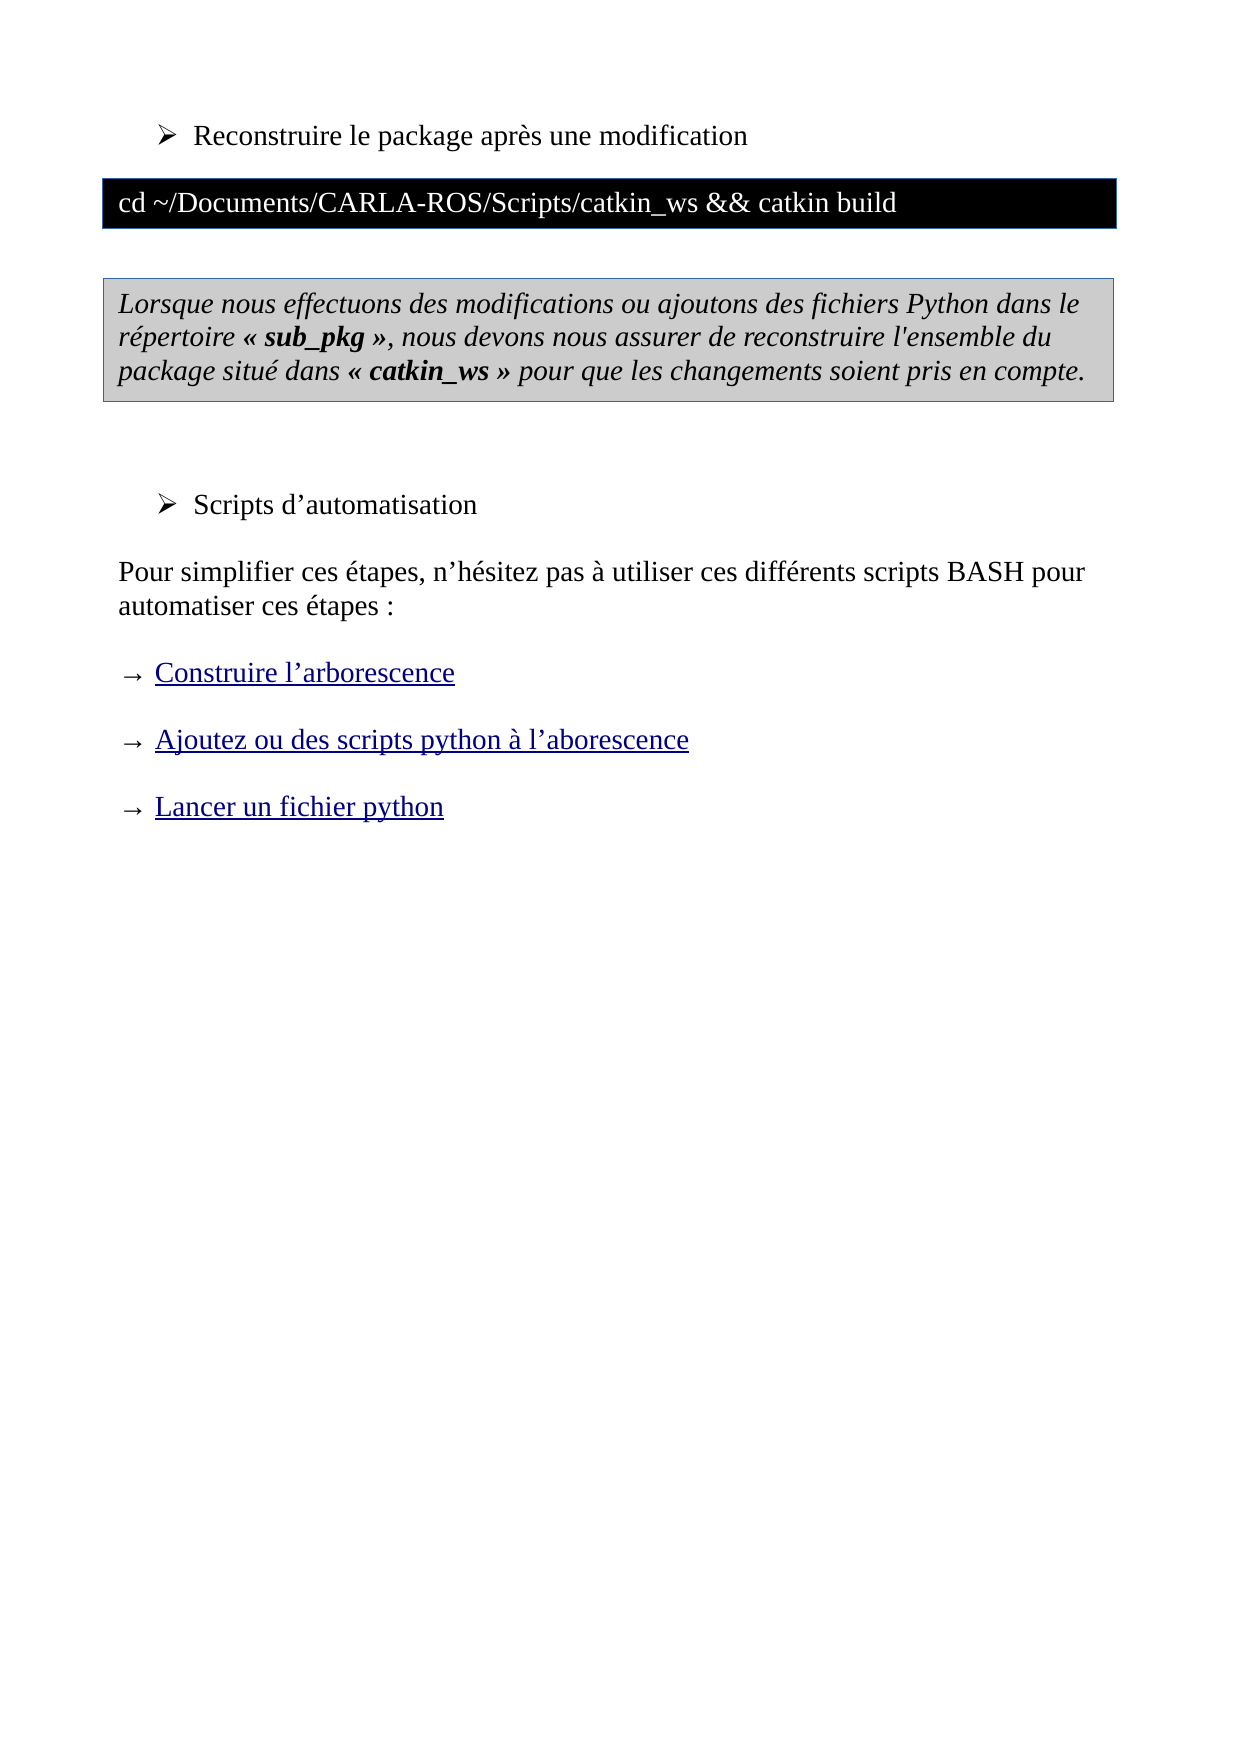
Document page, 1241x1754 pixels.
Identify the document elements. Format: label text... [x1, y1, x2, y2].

list Scripts d’automatisation [156, 487, 1122, 521]
text Pour simplifier ces étapes, n’hésitez pas à utiliser ces différents scripts BASH pour automatiser ces étapes : [118, 554, 1122, 621]
text → Lancer un fichier python [118, 789, 1122, 823]
text → Construire l’arborescence [118, 655, 1122, 688]
list Reconstruire le package après une modification [156, 118, 1122, 152]
text → Ajoutez ou des scripts python à l’aborescence [118, 722, 1122, 756]
